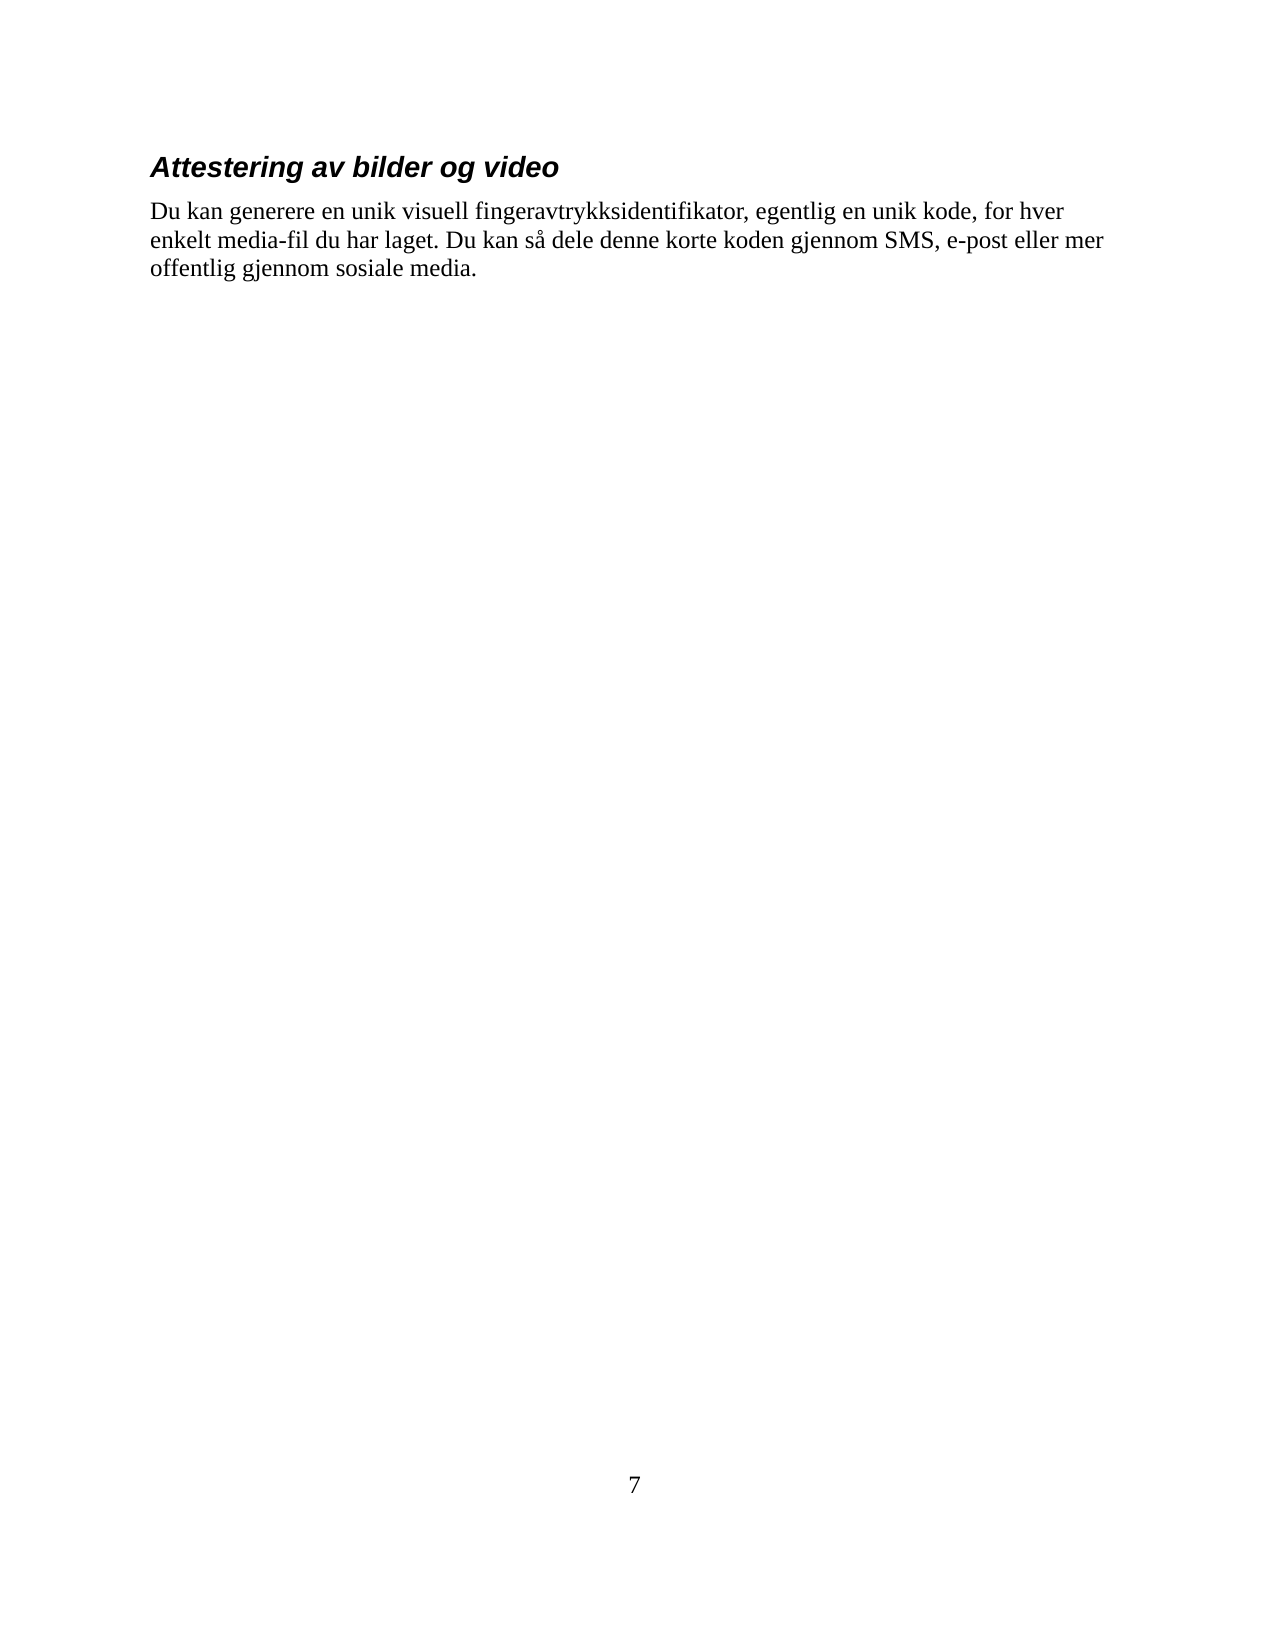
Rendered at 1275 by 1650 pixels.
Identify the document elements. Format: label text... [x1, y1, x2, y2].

subtitle Attestering av bilder og video [150, 150, 1125, 183]
text Du kan generere en unik visuell fingeravtrykksidentifikator, egentlig en unik kode, for hver enkelt media-fil du har laget. Du kan så dele denne korte koden gjennom SMS, e-post eller mer offentlig gjennom sosiale media. [150, 196, 1125, 282]
